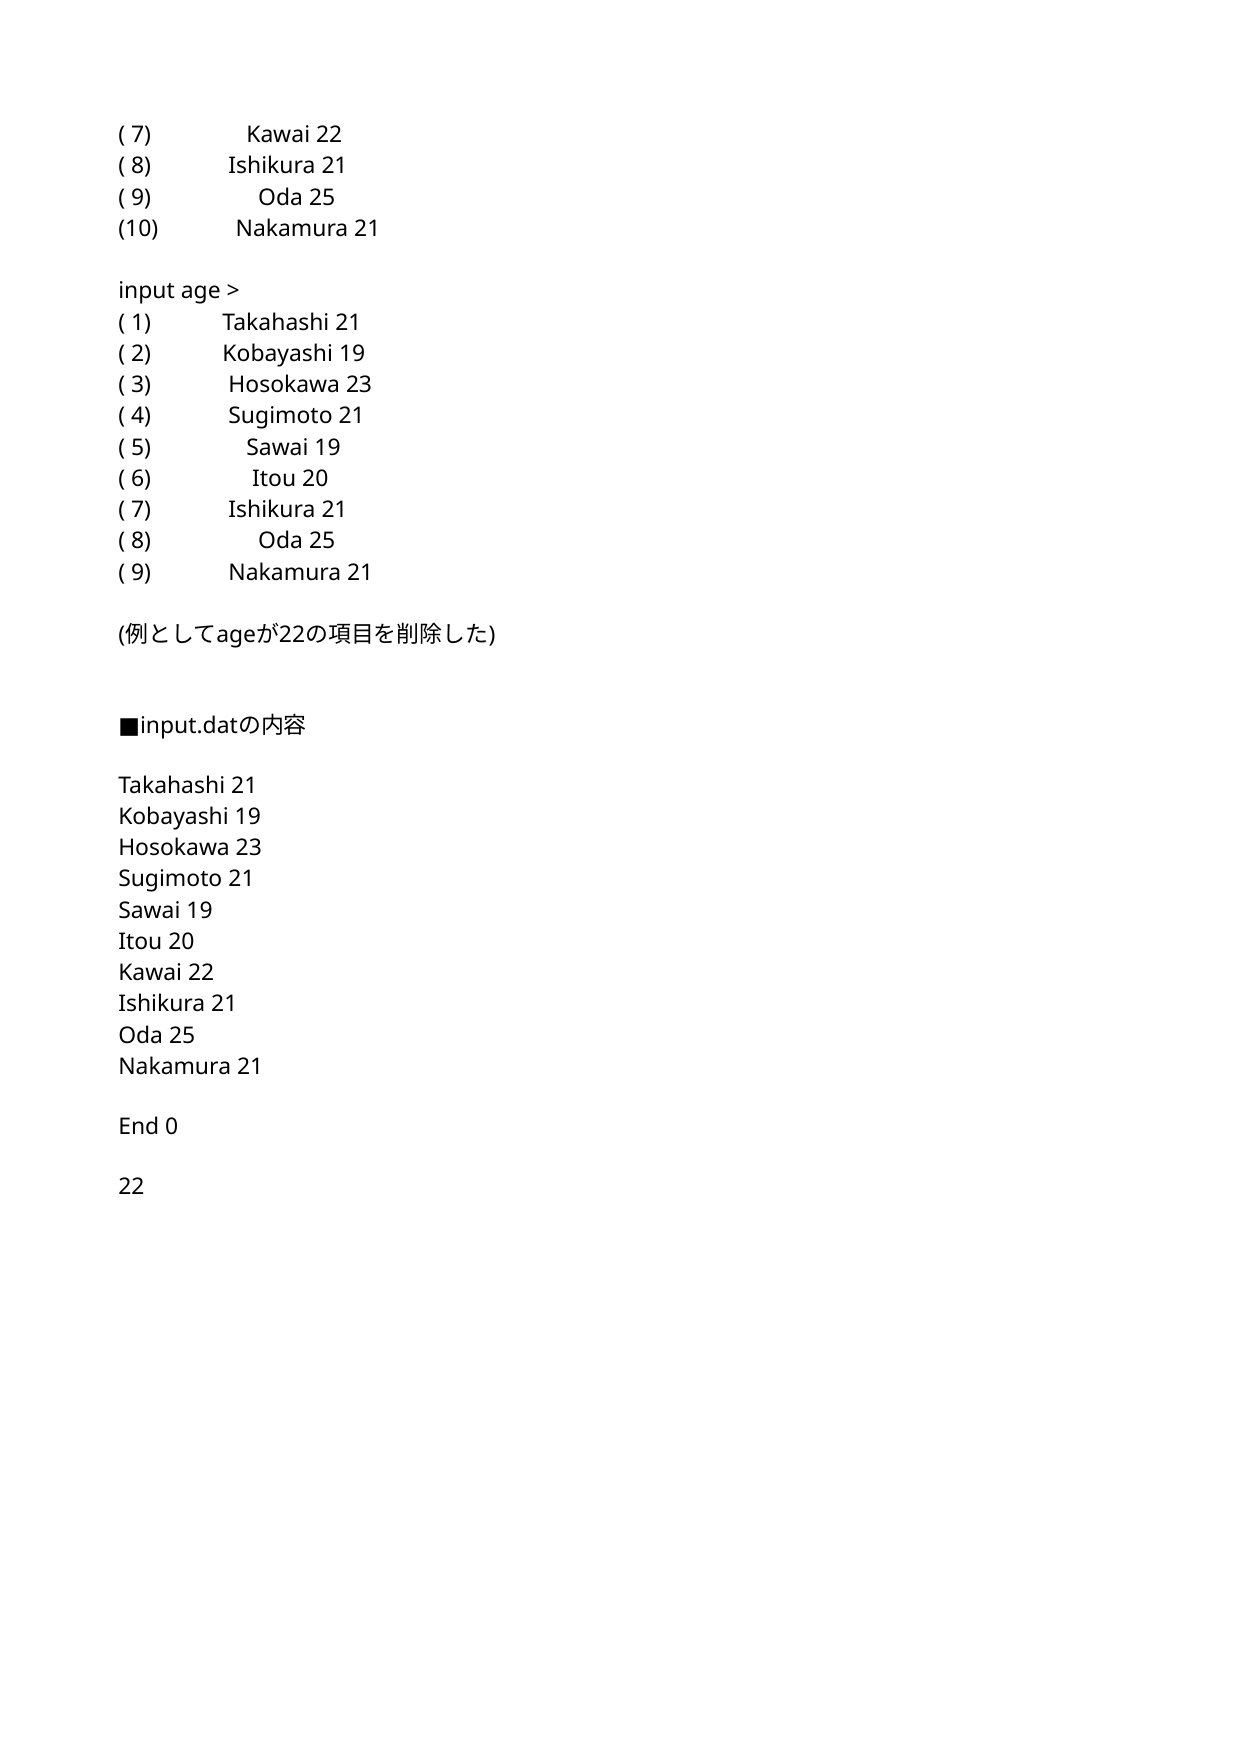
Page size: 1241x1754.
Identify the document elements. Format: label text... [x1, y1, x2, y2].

text ( 5) Sawai 19 [118, 431, 1122, 462]
text ■input.datの内容 [118, 706, 1122, 740]
text ( 1) Takahashi 21 [118, 306, 1122, 337]
text ( 4) Sugimoto 21 [118, 399, 1122, 431]
text ( 8) Oda 25 [118, 524, 1122, 556]
text Hosokawa 23 [118, 831, 1122, 862]
text Sawai 19 [118, 893, 1122, 925]
text (例としてageが22の項目を削除した) [118, 616, 1122, 649]
text ( 3) Hosokawa 23 [118, 368, 1122, 399]
text Oda 25 [118, 1018, 1122, 1050]
text Kobayashi 19 [118, 800, 1122, 831]
text Kawai 22 [118, 956, 1122, 987]
text Ishikura 21 [118, 987, 1122, 1018]
text Itou 20 [118, 925, 1122, 956]
text Nakamura 21 [118, 1050, 1122, 1081]
text Takahashi 21 [118, 768, 1122, 800]
text ( 2) Kobayashi 19 [118, 337, 1122, 368]
text ( 6) Itou 20 [118, 462, 1122, 493]
text input age > [118, 274, 1122, 306]
text ( 9) Oda 25 [118, 181, 1122, 212]
text ( 8) Ishikura 21 [118, 149, 1122, 181]
text End 0 [118, 1110, 1122, 1141]
text Sugimoto 21 [118, 862, 1122, 893]
text (10) Nakamura 21 [118, 212, 1122, 243]
text ( 7) Kawai 22 [118, 118, 1122, 149]
text ( 9) Nakamura 21 [118, 556, 1122, 587]
text 22 [118, 1170, 1122, 1201]
text ( 7) Ishikura 21 [118, 493, 1122, 524]
